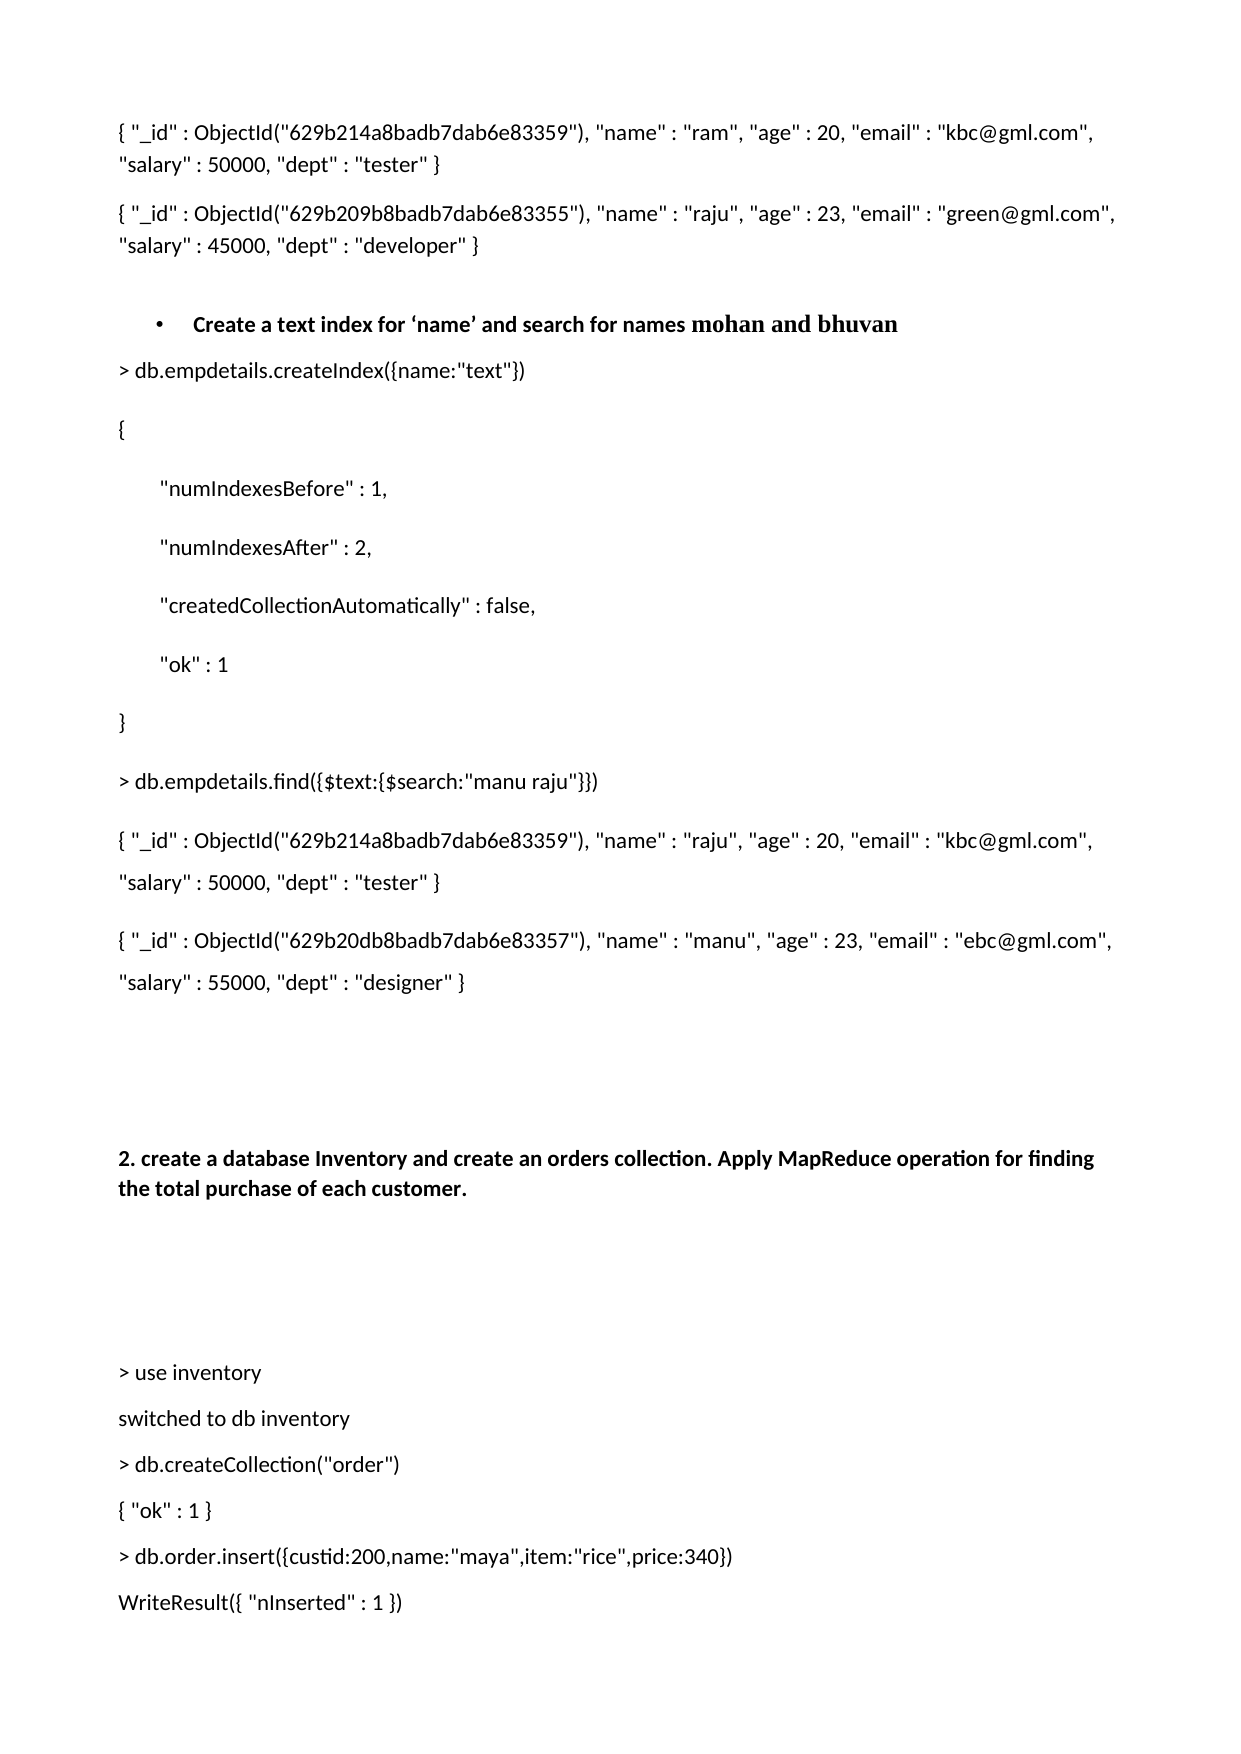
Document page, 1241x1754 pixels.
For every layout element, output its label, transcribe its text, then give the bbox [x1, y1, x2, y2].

text > use inventory [118, 1358, 1122, 1386]
text { "_id" : ObjectId("629b214a8badb7dab6e83359"), "name" : "ram", "age" : 20, "email" : "kbc@gml.com", "salary" : 50000, "dept" : "tester" } [118, 118, 1122, 178]
text > db.empdetails.find({$text:{$search:"manu raju"}}) [118, 767, 1122, 795]
text { "ok" : 1 } [118, 1496, 1122, 1524]
text { [118, 415, 1122, 443]
text { "_id" : ObjectId("629b214a8badb7dab6e83359"), "name" : "raju", "age" : 20, "email" : "kbc@gml.com", "salary" : 50000, "dept" : "tester" } [118, 826, 1122, 896]
text } [118, 708, 1122, 737]
text > db.createCollection("order") [118, 1450, 1122, 1478]
text > db.order.insert({custid:200,name:"maya",item:"rice",price:340}) [118, 1542, 1122, 1570]
text "numIndexesAfter" : 2, [118, 533, 1122, 561]
text 2. create a database Inventory and create an orders collection. Apply MapReduce operation for finding the total purchase of each customer. [118, 1144, 1122, 1202]
text "numIndexesBefore" : 1, [118, 474, 1122, 502]
list Create a text index for ‘name’ and search for names mohan and bhuvan [156, 309, 1122, 339]
text { "_id" : ObjectId("629b20db8badb7dab6e83357"), "name" : "manu", "age" : 23, "email" : "ebc@gml.com", "salary" : 55000, "dept" : "designer" } [118, 926, 1122, 996]
text > db.empdetails.createIndex({name:"text"}) [118, 357, 1122, 385]
text { "_id" : ObjectId("629b209b8badb7dab6e83355"), "name" : "raju", "age" : 23, "email" : "green@gml.com", "salary" : 45000, "dept" : "developer" } [118, 199, 1122, 259]
text switched to db inventory [118, 1404, 1122, 1432]
text WriteResult({ "nInserted" : 1 }) [118, 1588, 1122, 1616]
text "createdCollectionAutomatically" : false, [118, 591, 1122, 619]
text "ok" : 1 [118, 650, 1122, 678]
